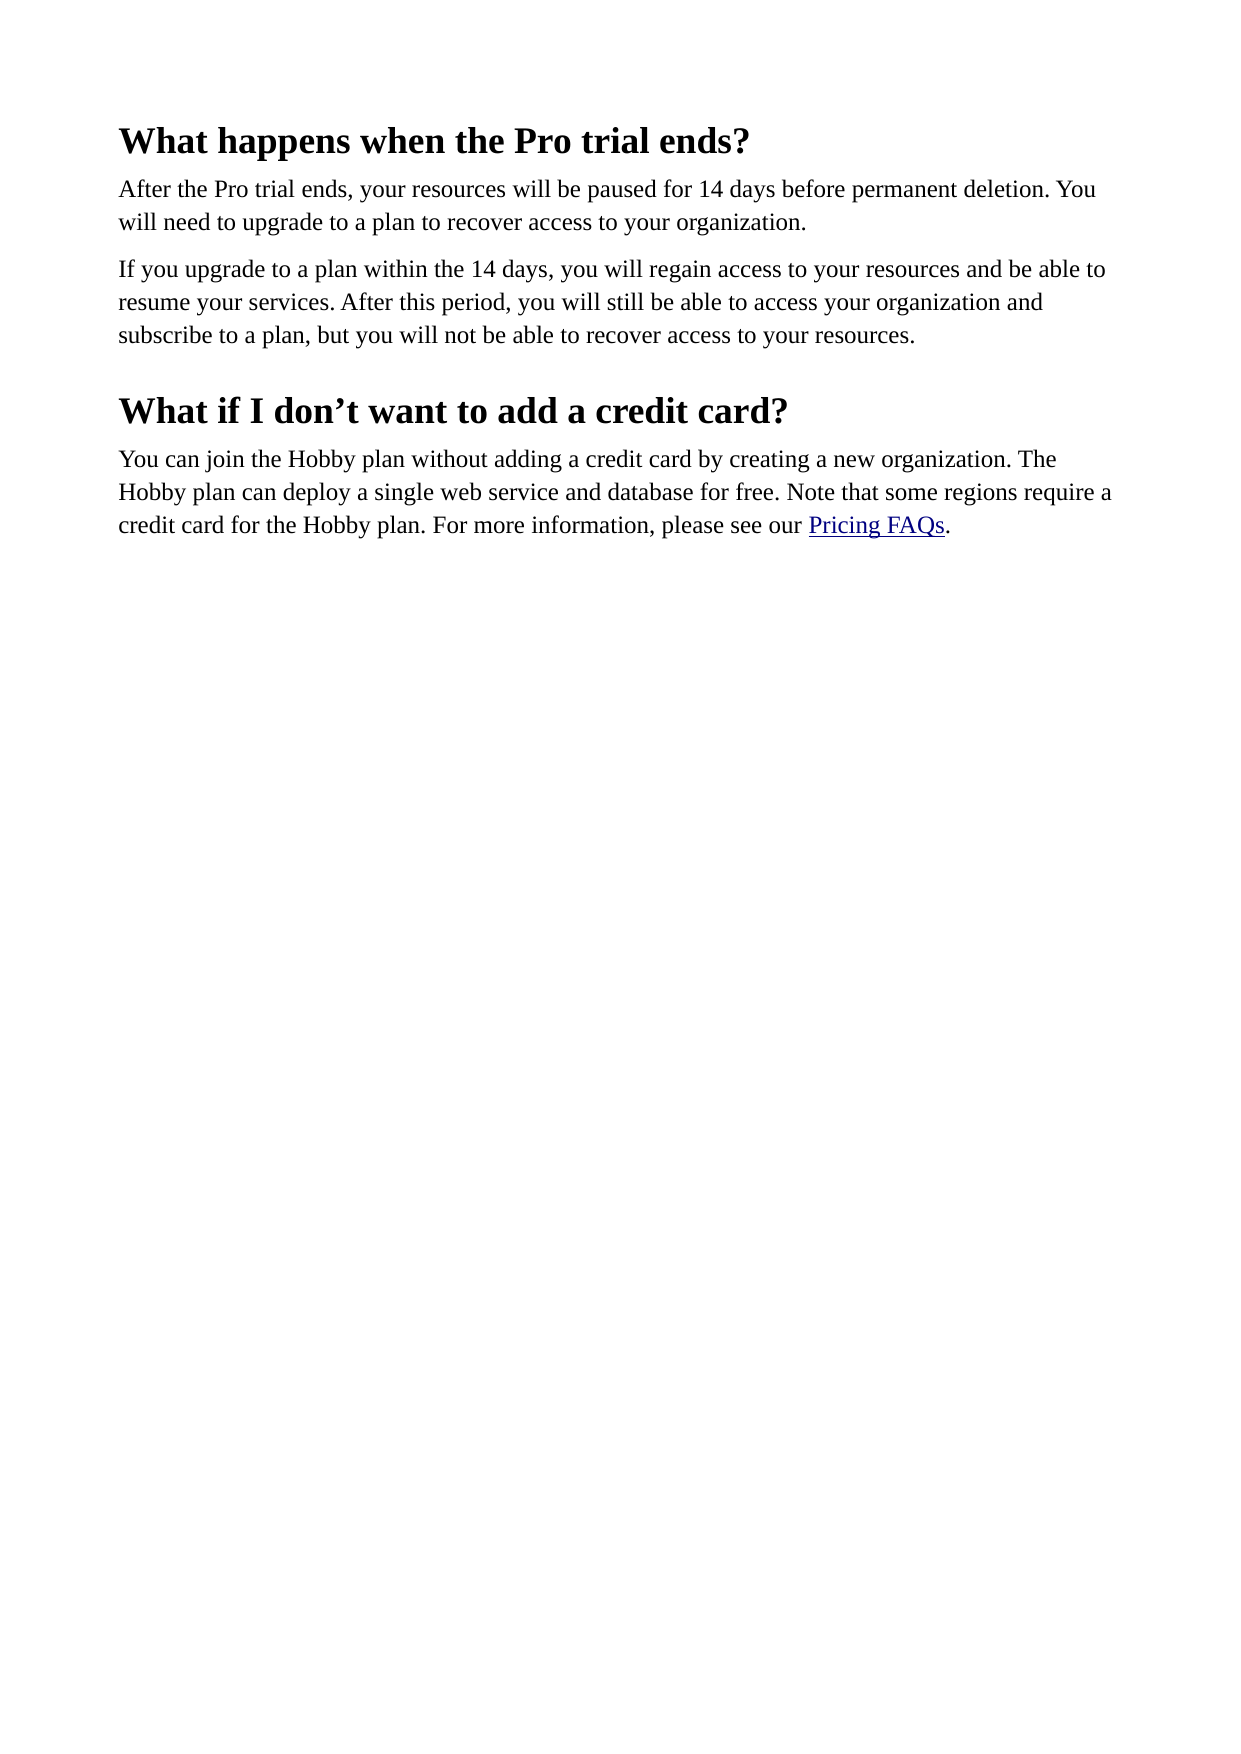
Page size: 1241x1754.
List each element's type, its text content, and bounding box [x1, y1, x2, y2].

text You can join the Hobby plan without adding a credit card by creating a new organization. The Hobby plan can deploy a single web service and database for free. Note that some regions require a credit card for the Hobby plan. For more information, please see our Pricing FAQs. [118, 444, 1122, 539]
text After the Pro trial ends, your resources will be paused for 14 days before permanent deletion. You will need to upgrade to a plan to recover access to your organization. [118, 174, 1122, 236]
subtitle What happens when the Pro trial ends? [118, 118, 1122, 161]
text If you upgrade to a plan within the 14 days, you will regain access to your resources and be able to resume your services. After this period, you will still be able to access your organization and subscribe to a plan, but you will not be able to recover access to your resources. [118, 254, 1122, 349]
subtitle What if I don’t want to add a credit card? [118, 389, 1122, 432]
